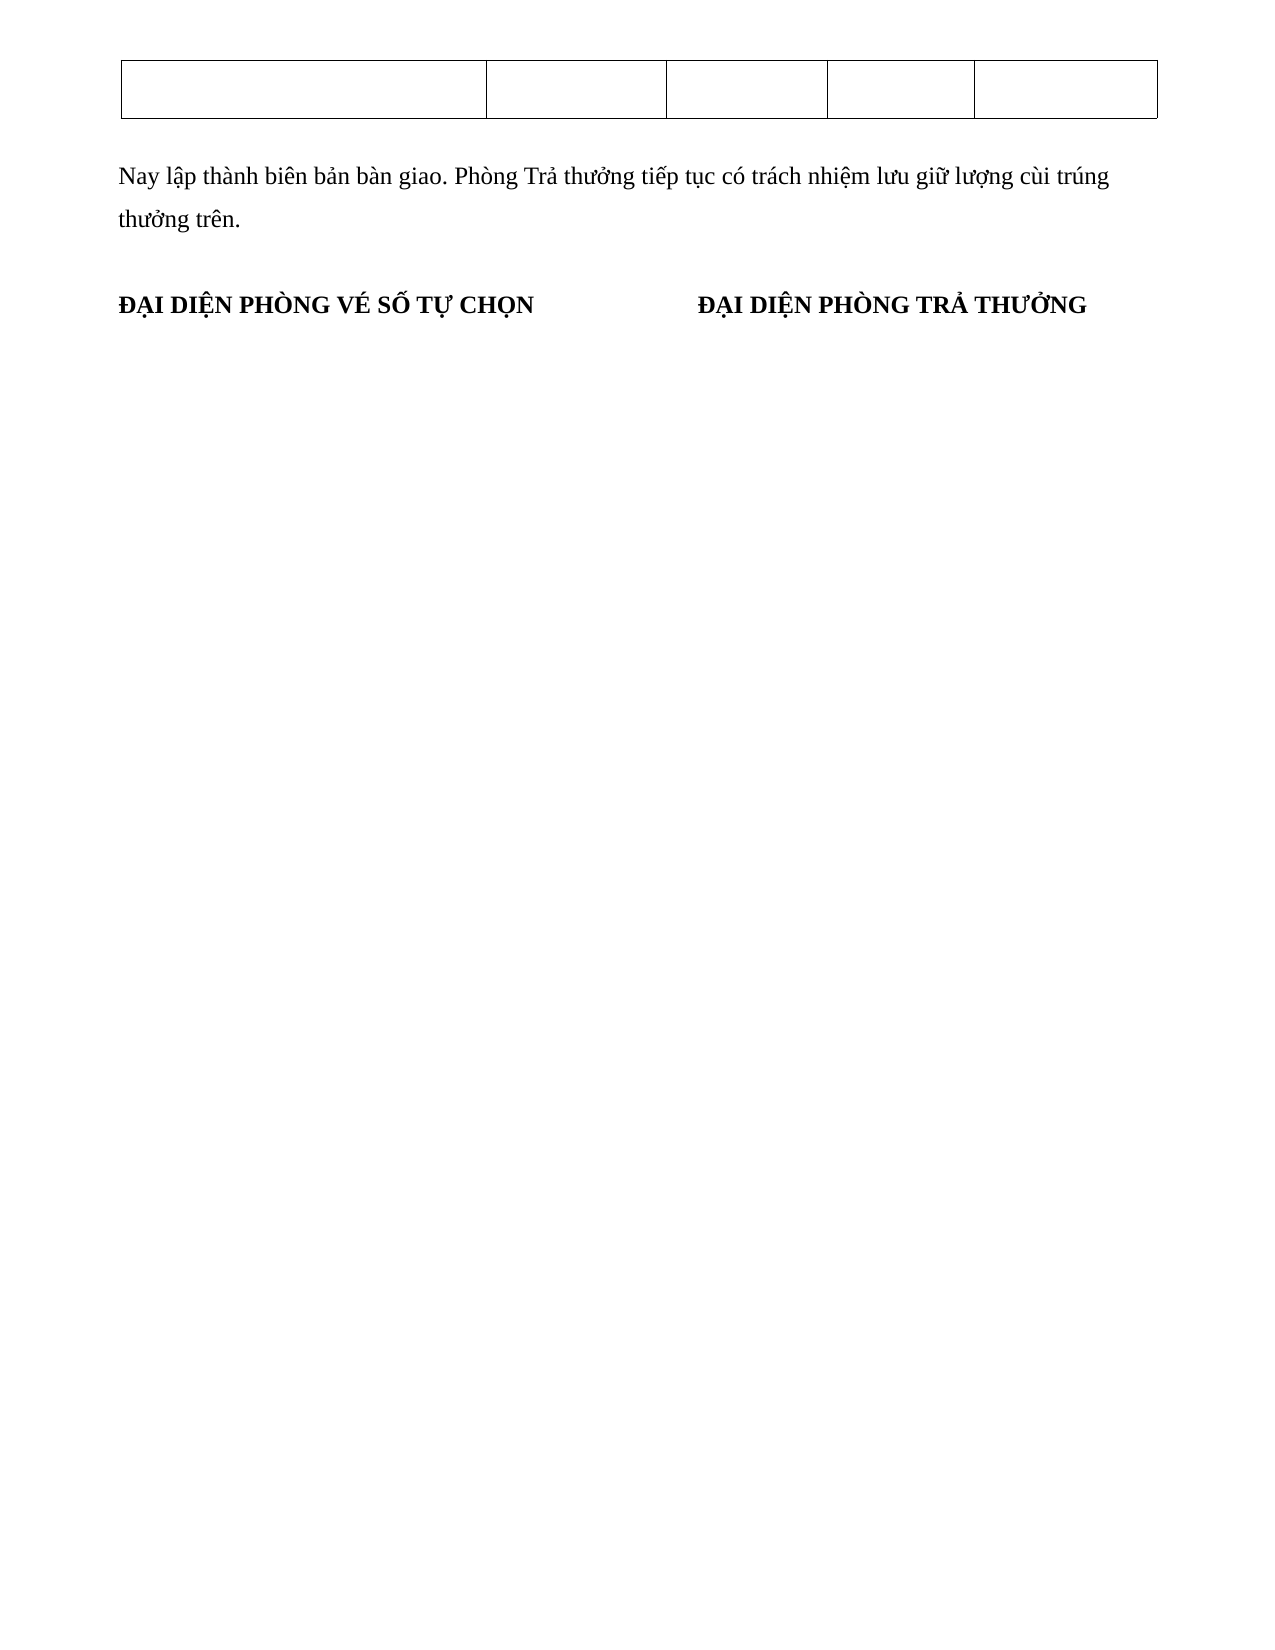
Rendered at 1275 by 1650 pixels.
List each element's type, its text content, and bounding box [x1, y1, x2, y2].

text </if> [118, 118, 1157, 147]
table_cell <get_tong_trathuong_4()['tongve']> [828, 61, 974, 118]
text Nay lập thành biên bản bàn giao. Phòng Trả thưởng tiếp tục có trách nhiệm lưu giữ lượng cùi trúng thưởng trên. [118, 161, 1157, 233]
table_cell <get_tong_trathuong_4()['tongcong']> [975, 61, 1157, 118]
table_cell <get_tong_trathuong_4()['sl_4_16']> [487, 61, 666, 118]
table_cell <get_tong_trathuong_4()['sl_4_16_trung']> [667, 61, 827, 118]
table_cell [122, 61, 486, 118]
text ĐẠI DIỆN PHÒNG VÉ SỐ TỰ CHỌN ĐẠI DIỆN PHÒNG TRẢ THƯỞNG [118, 291, 1157, 319]
text <get_ddphongve_1()> <get_ddphong_trathuong_1()> [118, 549, 1157, 578]
